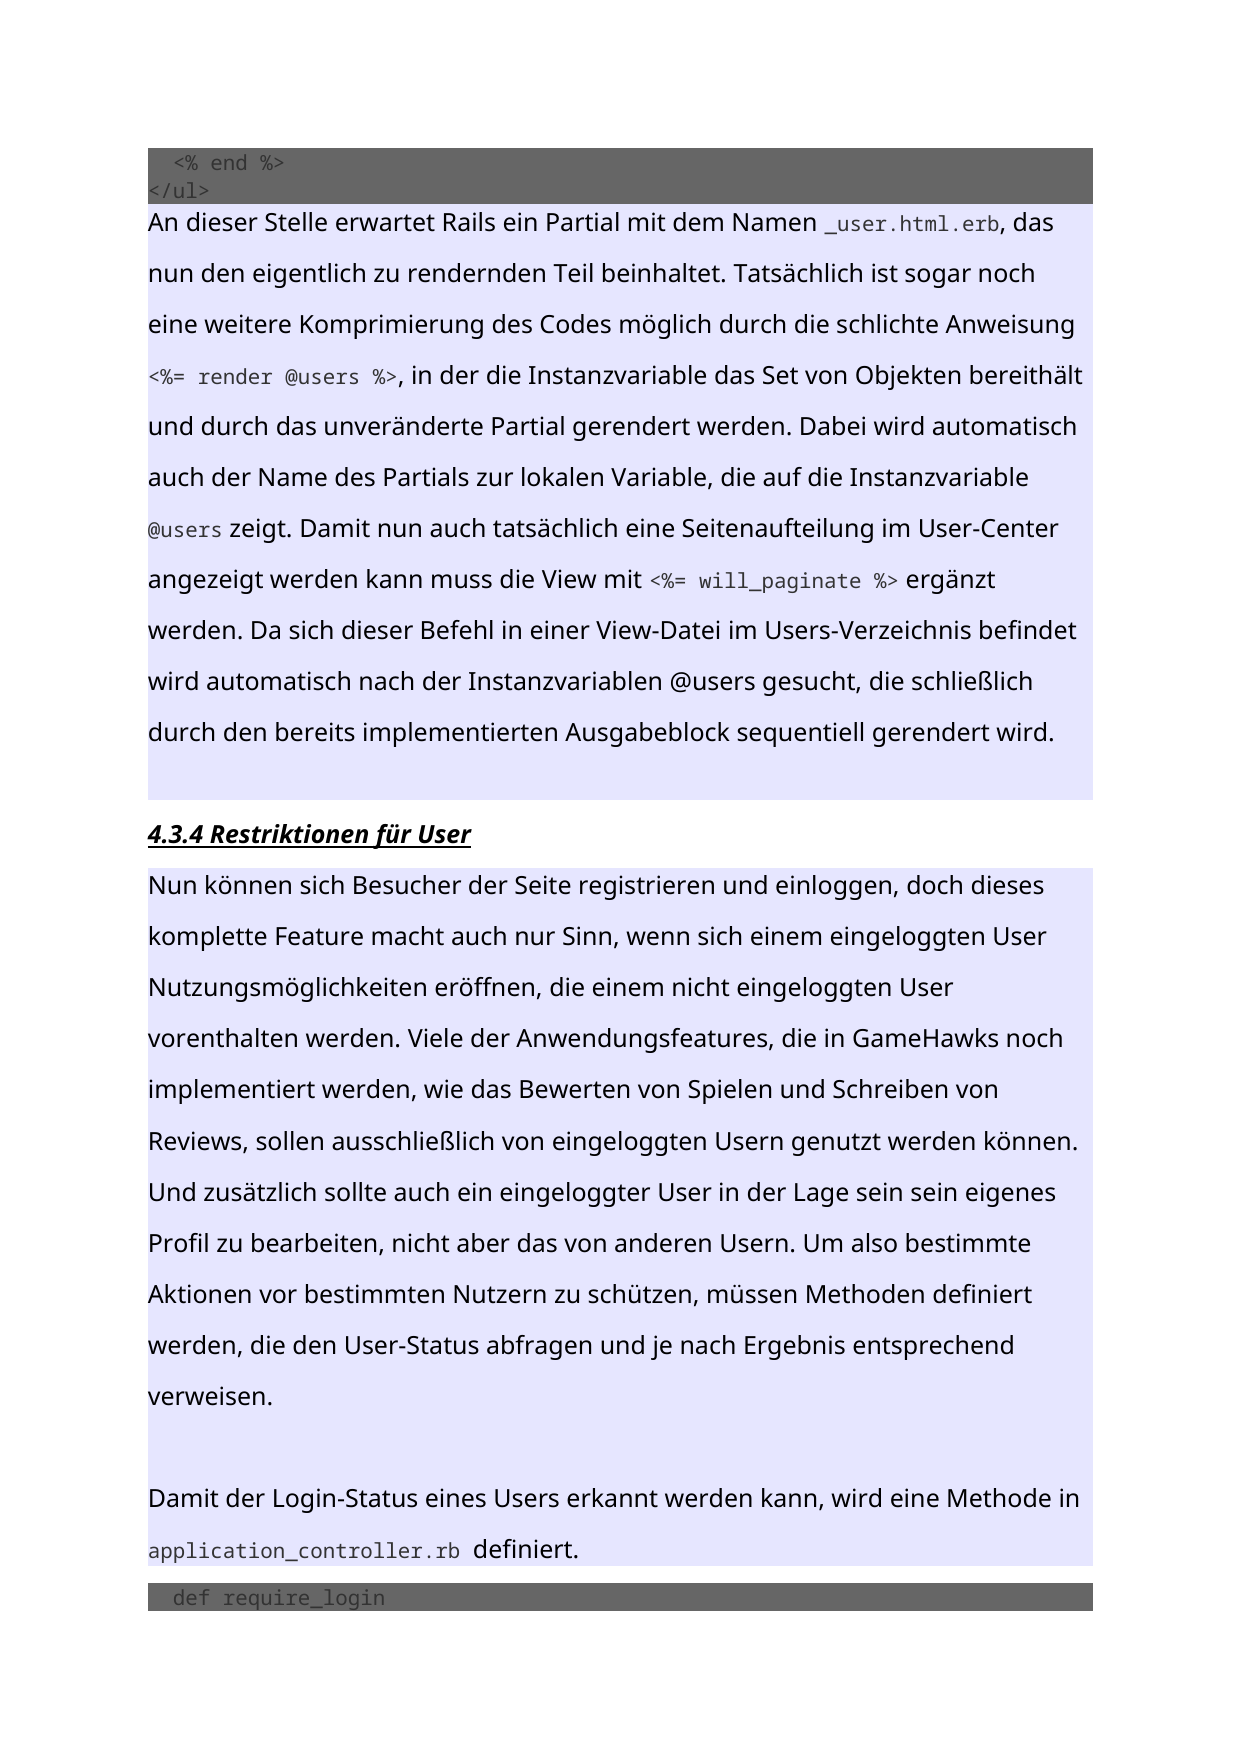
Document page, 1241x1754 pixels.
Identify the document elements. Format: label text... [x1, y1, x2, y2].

subtitle 4.3.4 Restriktionen für User [148, 817, 1093, 851]
text def require_login [148, 1583, 1093, 1611]
text Nun können sich Besucher der Seite registrieren und einloggen, doch dieses komplette Feature macht auch nur Sinn, wenn sich einem eingeloggten User Nutzungsmöglichkeiten eröffnen, die einem nicht eingeloggten User vorenthalten werden. Viele der Anwendungsfeatures, die in GameHawks noch implementiert werden, wie das Bewerten von Spielen und Schreiben von Reviews, sollen ausschließlich von eingeloggten Usern genutzt werden können. Und zusätzlich sollte auch ein eingeloggter User in der Lage sein sein eigenes Profil zu bearbeiten, nicht aber das von anderen Usern. Um also bestimmte Aktionen vor bestimmten Nutzern zu schützen, müssen Methoden definiert werden, die den User-Status abfragen und je nach Ergebnis entsprechend verweisen. [148, 868, 1093, 1412]
text </ul> [148, 176, 1093, 204]
text Damit der Login-Status eines Users erkannt werden kann, wird eine Methode in application_controller.rb definiert. [148, 1481, 1093, 1566]
text An dieser Stelle erwartet Rails ein Partial mit dem Namen _user.html.erb, das nun den eigentlich zu rendernden Teil beinhaltet. Tatsächlich ist sogar noch eine weitere Komprimierung des Codes möglich durch die schlichte Anweisung <%= render @users %>, in der die Instanzvariable das Set von Objekten bereithält und durch das unveränderte Partial gerendert werden. Dabei wird automatisch auch der Name des Partials zur lokalen Variable, die auf die Instanzvariable @users zeigt. Damit nun auch tatsächlich eine Seitenaufteilung im User-Center angezeigt werden kann muss die View mit <%= will_paginate %> ergänzt werden. Da sich dieser Befehl in einer View-Datei im Users-Verzeichnis befindet wird automatisch nach der Instanzvariablen @users gesucht, die schließlich durch den bereits implementierten Ausgabeblock sequentiell gerendert wird. [148, 204, 1093, 749]
text <% end %> [148, 148, 1093, 176]
